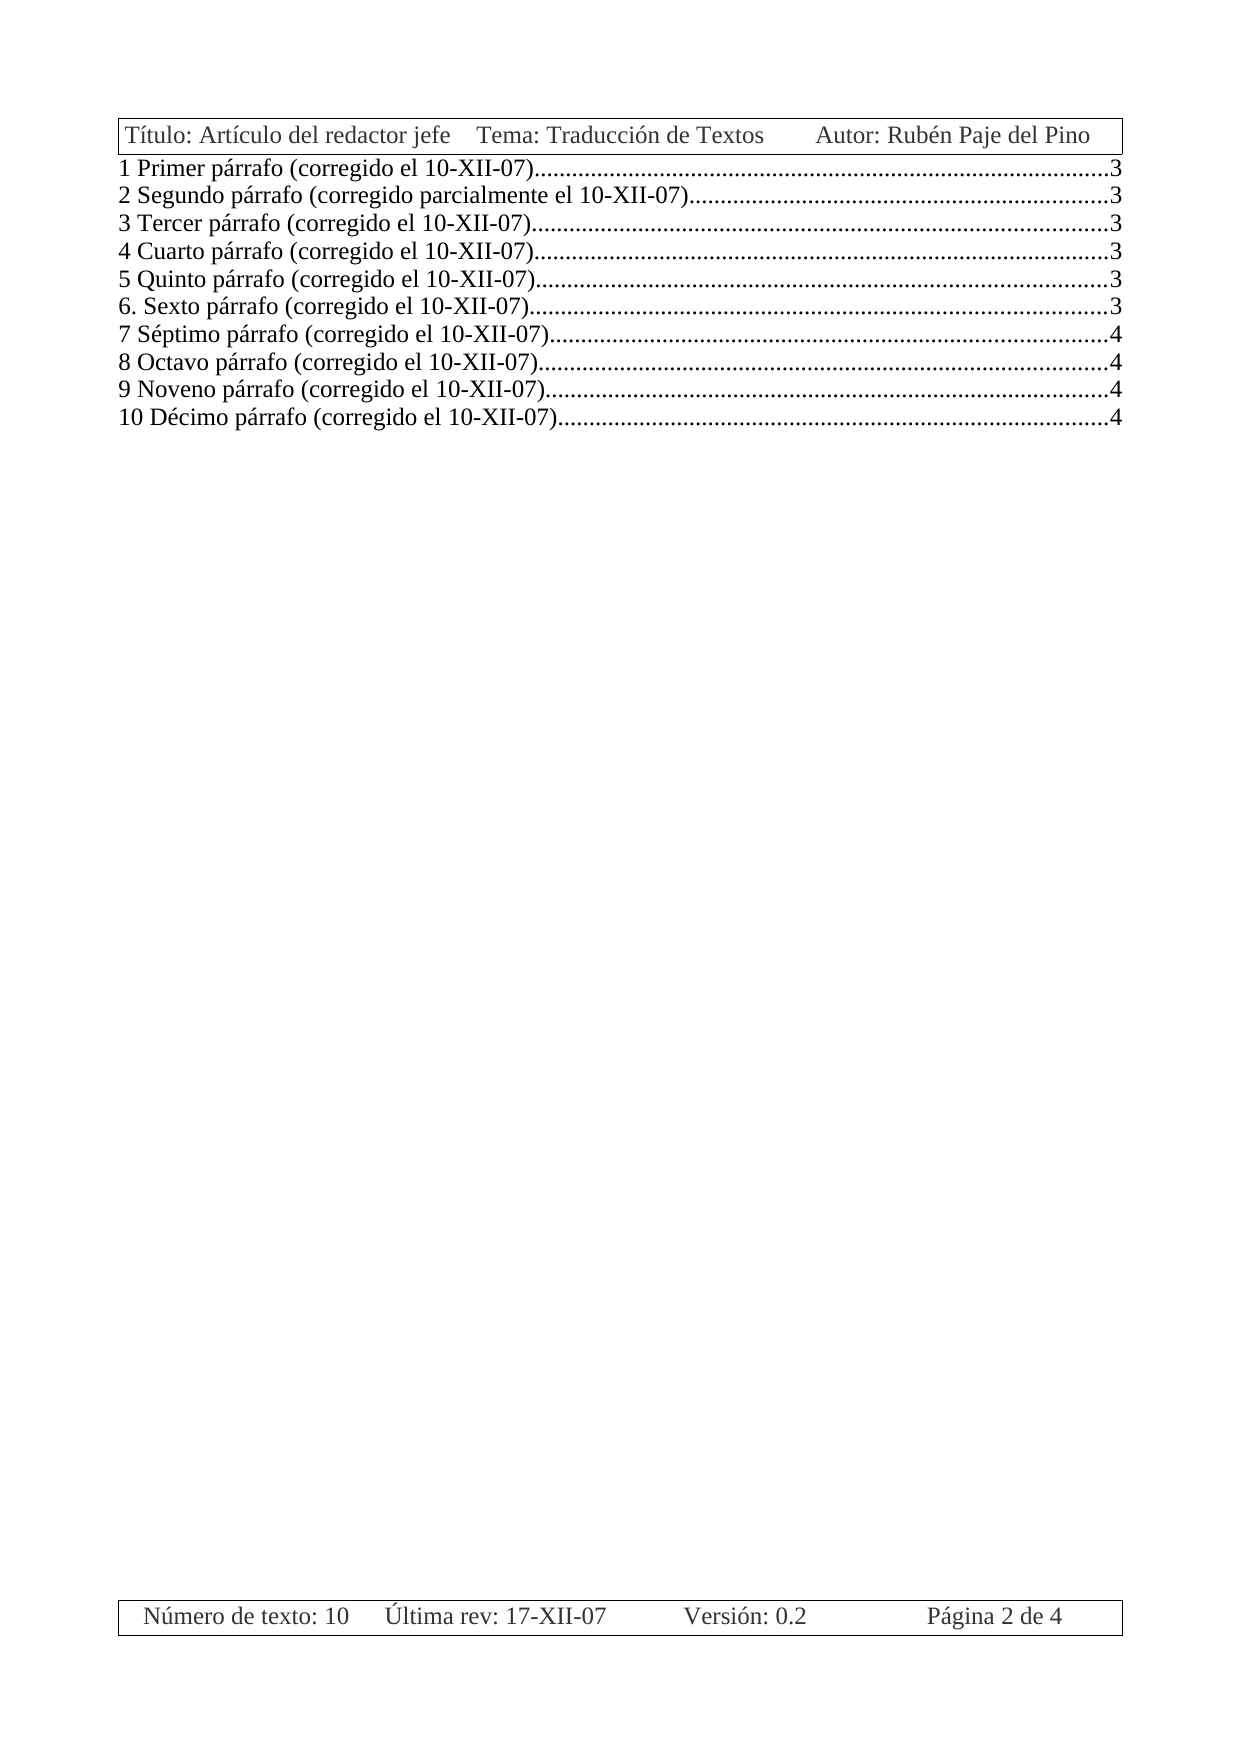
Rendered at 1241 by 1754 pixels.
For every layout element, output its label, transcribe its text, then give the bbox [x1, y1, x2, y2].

text 2 Segundo párrafo (corregido parcialmente el 10-XII-07) 3 [118, 182, 1122, 209]
text 7 Séptimo párrafo (corregido el 10-XII-07) 4 [118, 320, 1122, 348]
text 6. Sexto párrafo (corregido el 10-XII-07) 3 [118, 292, 1122, 320]
text 1 Primer párrafo (corregido el 10-XII-07) 3 [118, 155, 1122, 182]
text 10 Décimo párrafo (corregido el 10-XII-07) 4 [118, 403, 1122, 431]
text 4 Cuarto párrafo (corregido el 10-XII-07) 3 [118, 237, 1122, 265]
text 9 Noveno párrafo (corregido el 10-XII-07) 4 [118, 376, 1122, 403]
text 5 Quinto párrafo (corregido el 10-XII-07) 3 [118, 265, 1122, 292]
text 3 Tercer párrafo (corregido el 10-XII-07) 3 [118, 209, 1122, 237]
text 8 Octavo párrafo (corregido el 10-XII-07) 4 [118, 348, 1122, 376]
